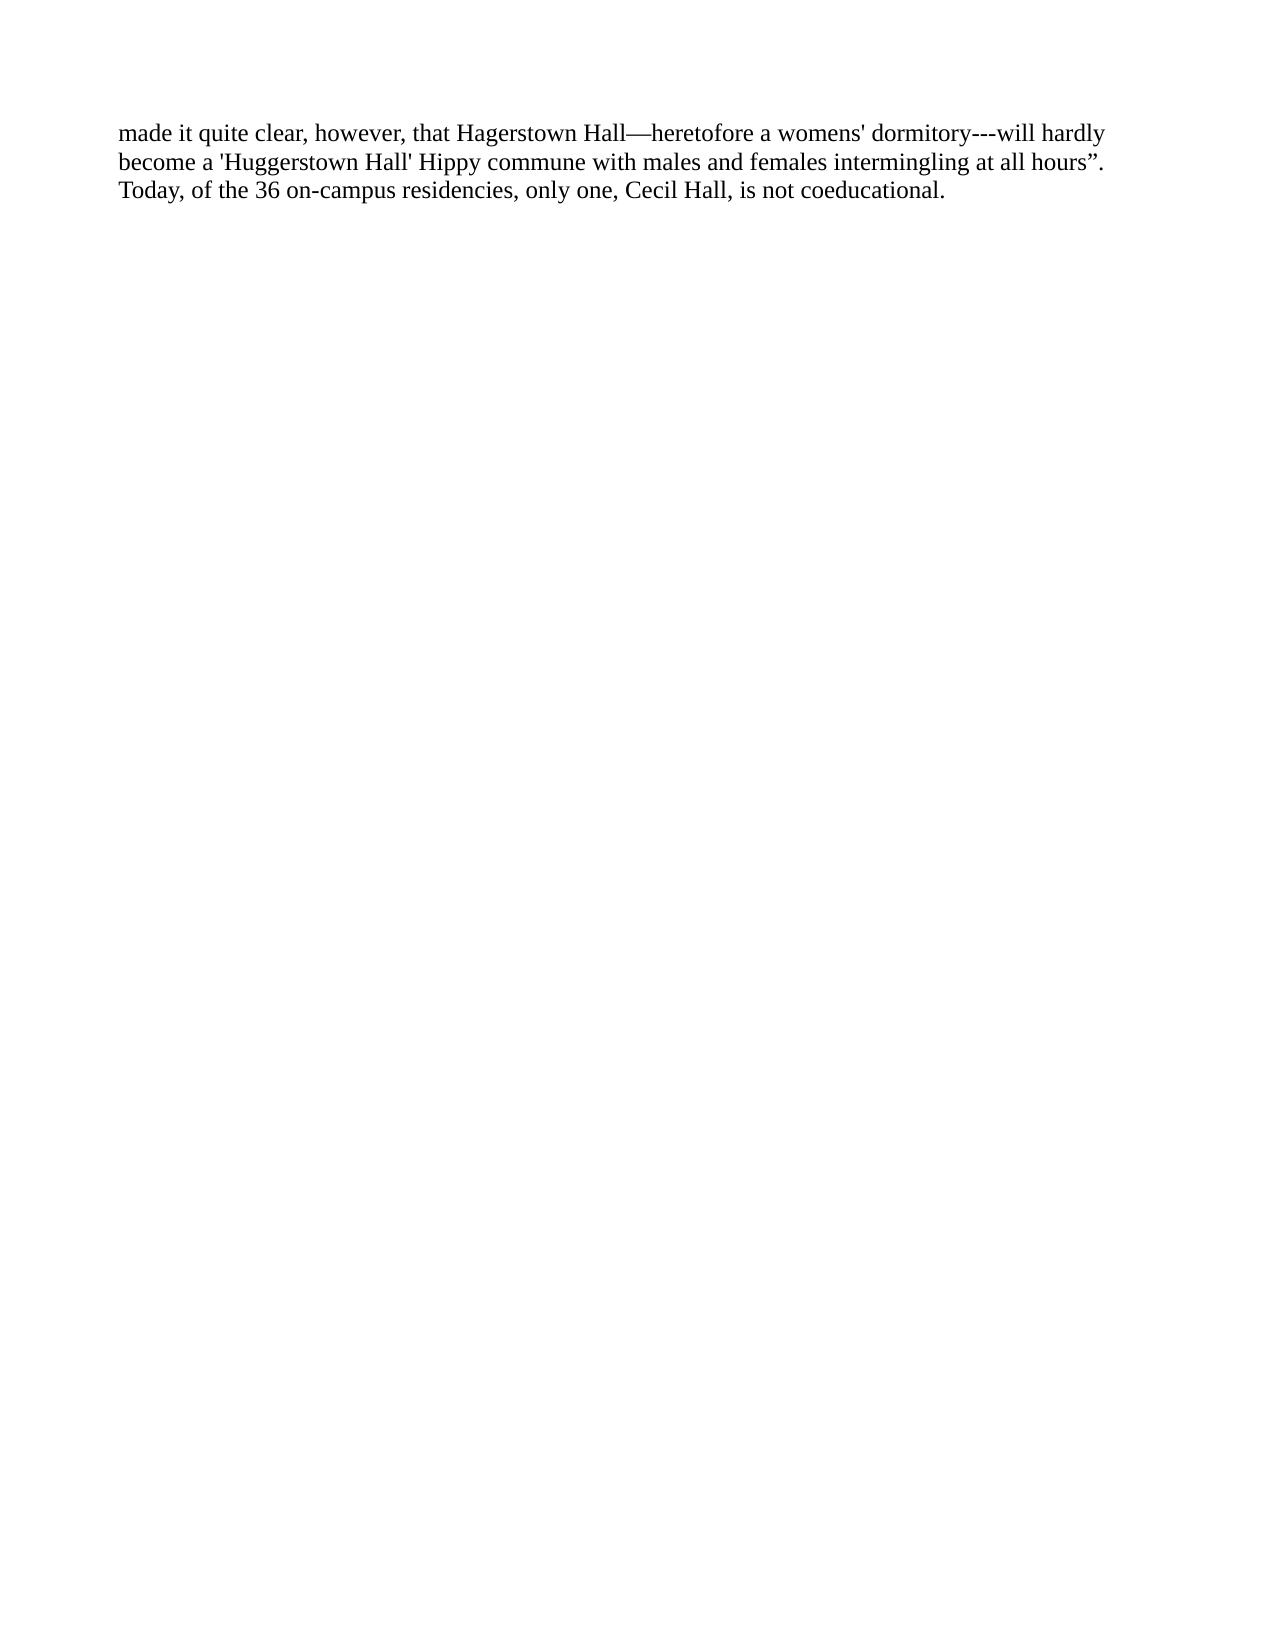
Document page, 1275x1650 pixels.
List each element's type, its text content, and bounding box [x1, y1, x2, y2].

text made it quite clear, however, that Hagerstown Hall—heretofore a womens' dormitory---will hardly become a 'Huggerstown Hall' Hippy commune with males and females intermingling at all hours”. Today, of the 36 on-campus residencies, only one, Cecil Hall, is not coeducational. [118, 118, 1157, 204]
